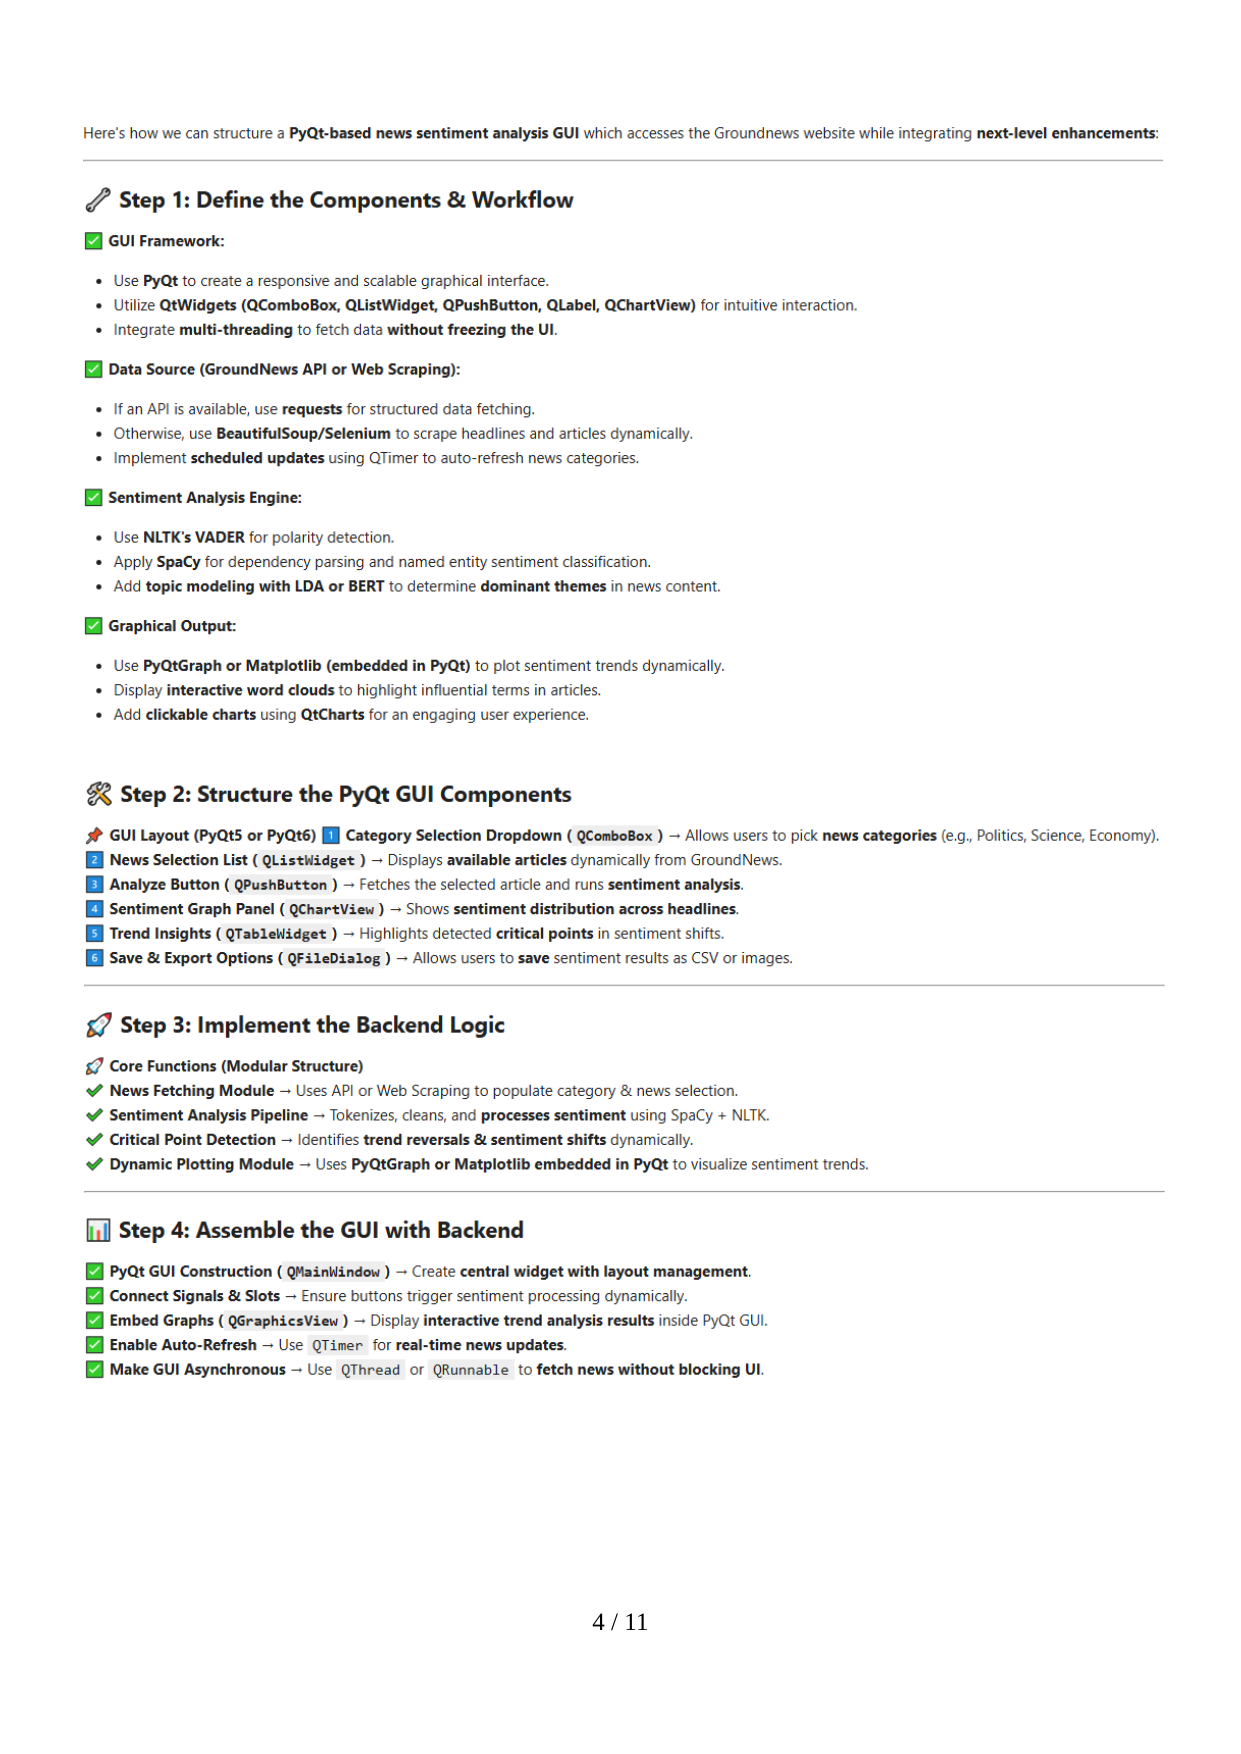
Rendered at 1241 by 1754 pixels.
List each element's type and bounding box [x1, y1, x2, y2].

picture [77, 118, 1164, 731]
picture [75, 758, 1165, 1388]
